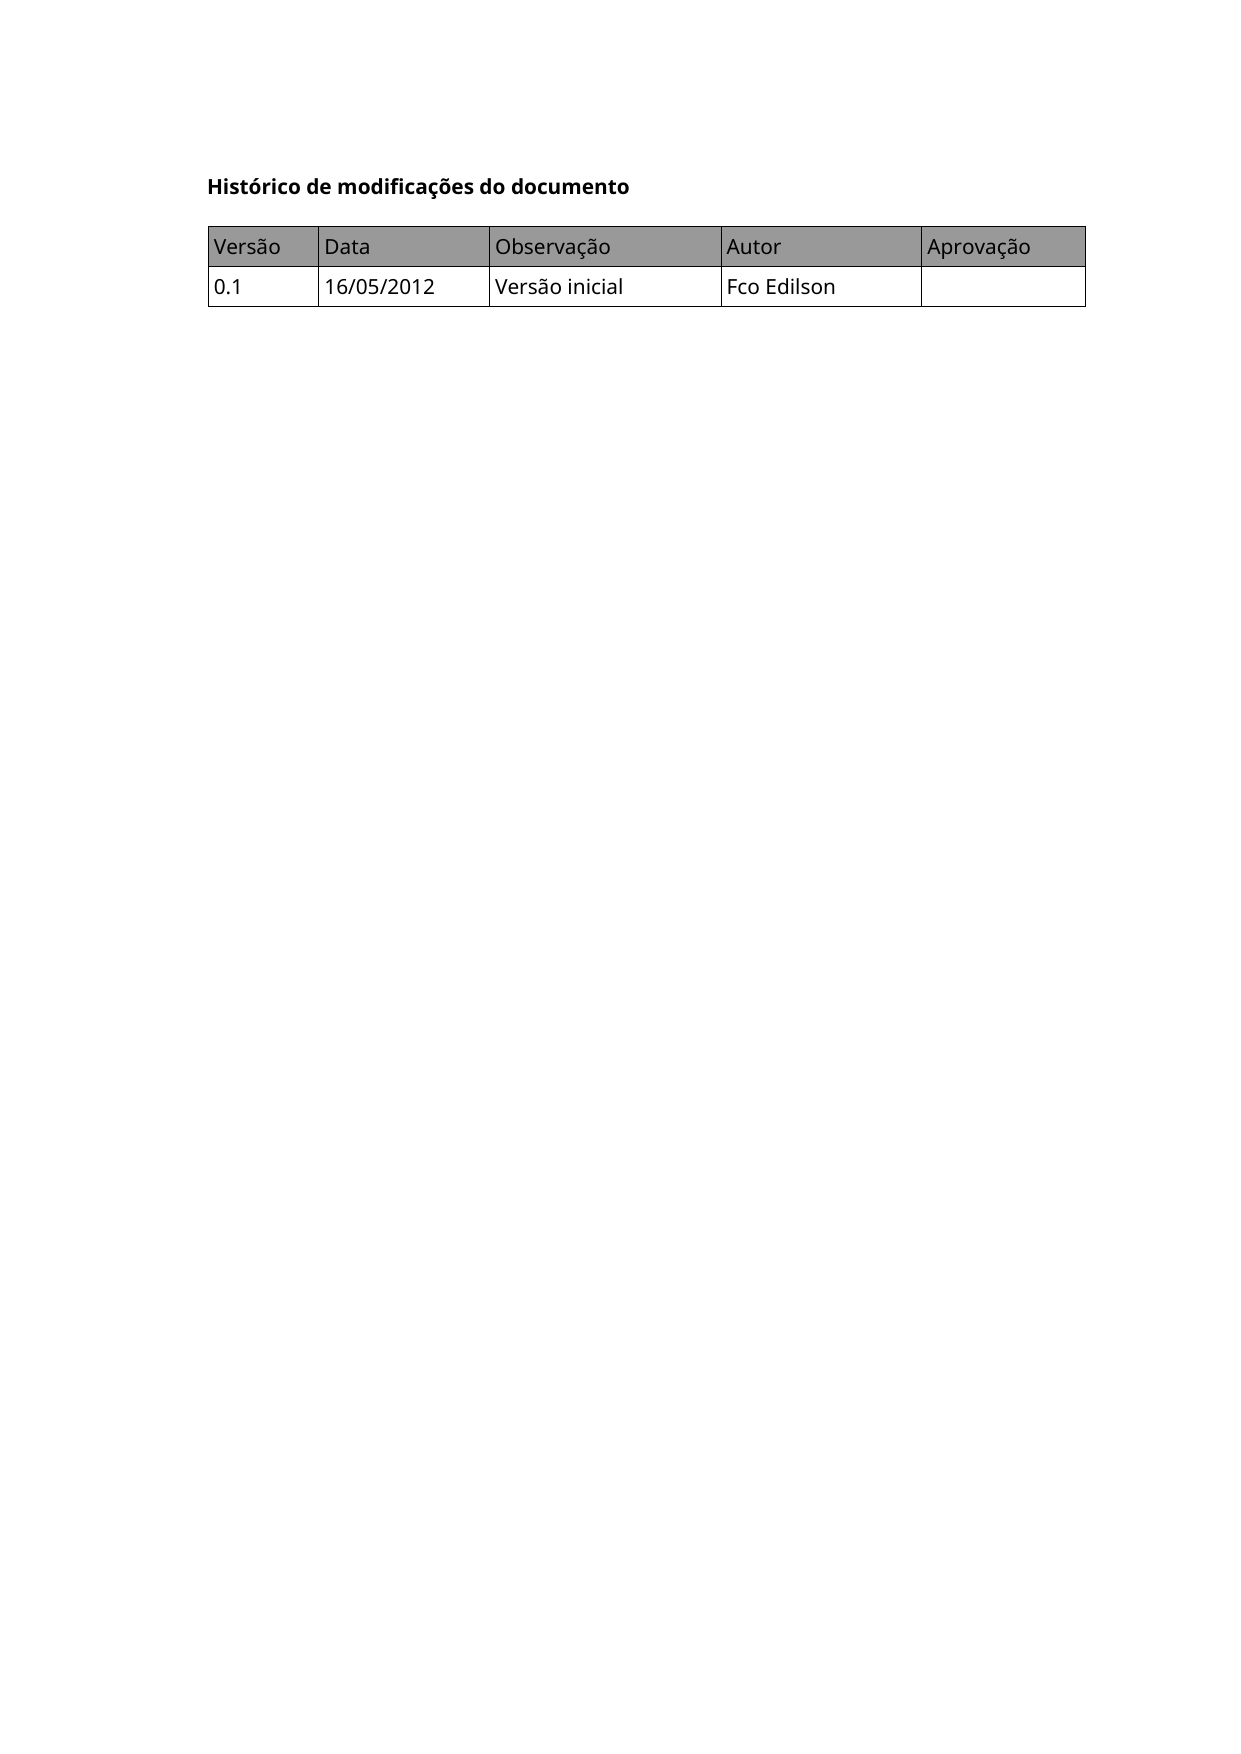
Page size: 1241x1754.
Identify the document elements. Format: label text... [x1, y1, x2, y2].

table_header Versão [209, 227, 318, 266]
table_cell 16/05/2012 [319, 267, 489, 306]
table_cell Versão inicial [490, 267, 721, 306]
table_header Autor [722, 227, 921, 266]
table_cell [922, 267, 1085, 306]
table_header Data [319, 227, 489, 266]
table_cell 0.1 [209, 267, 318, 306]
table_header Observação [490, 227, 721, 266]
table_cell Fco Edilson [722, 267, 921, 306]
table_header Aprovação [922, 227, 1085, 266]
text Histórico de modificações do documento [207, 172, 1122, 201]
